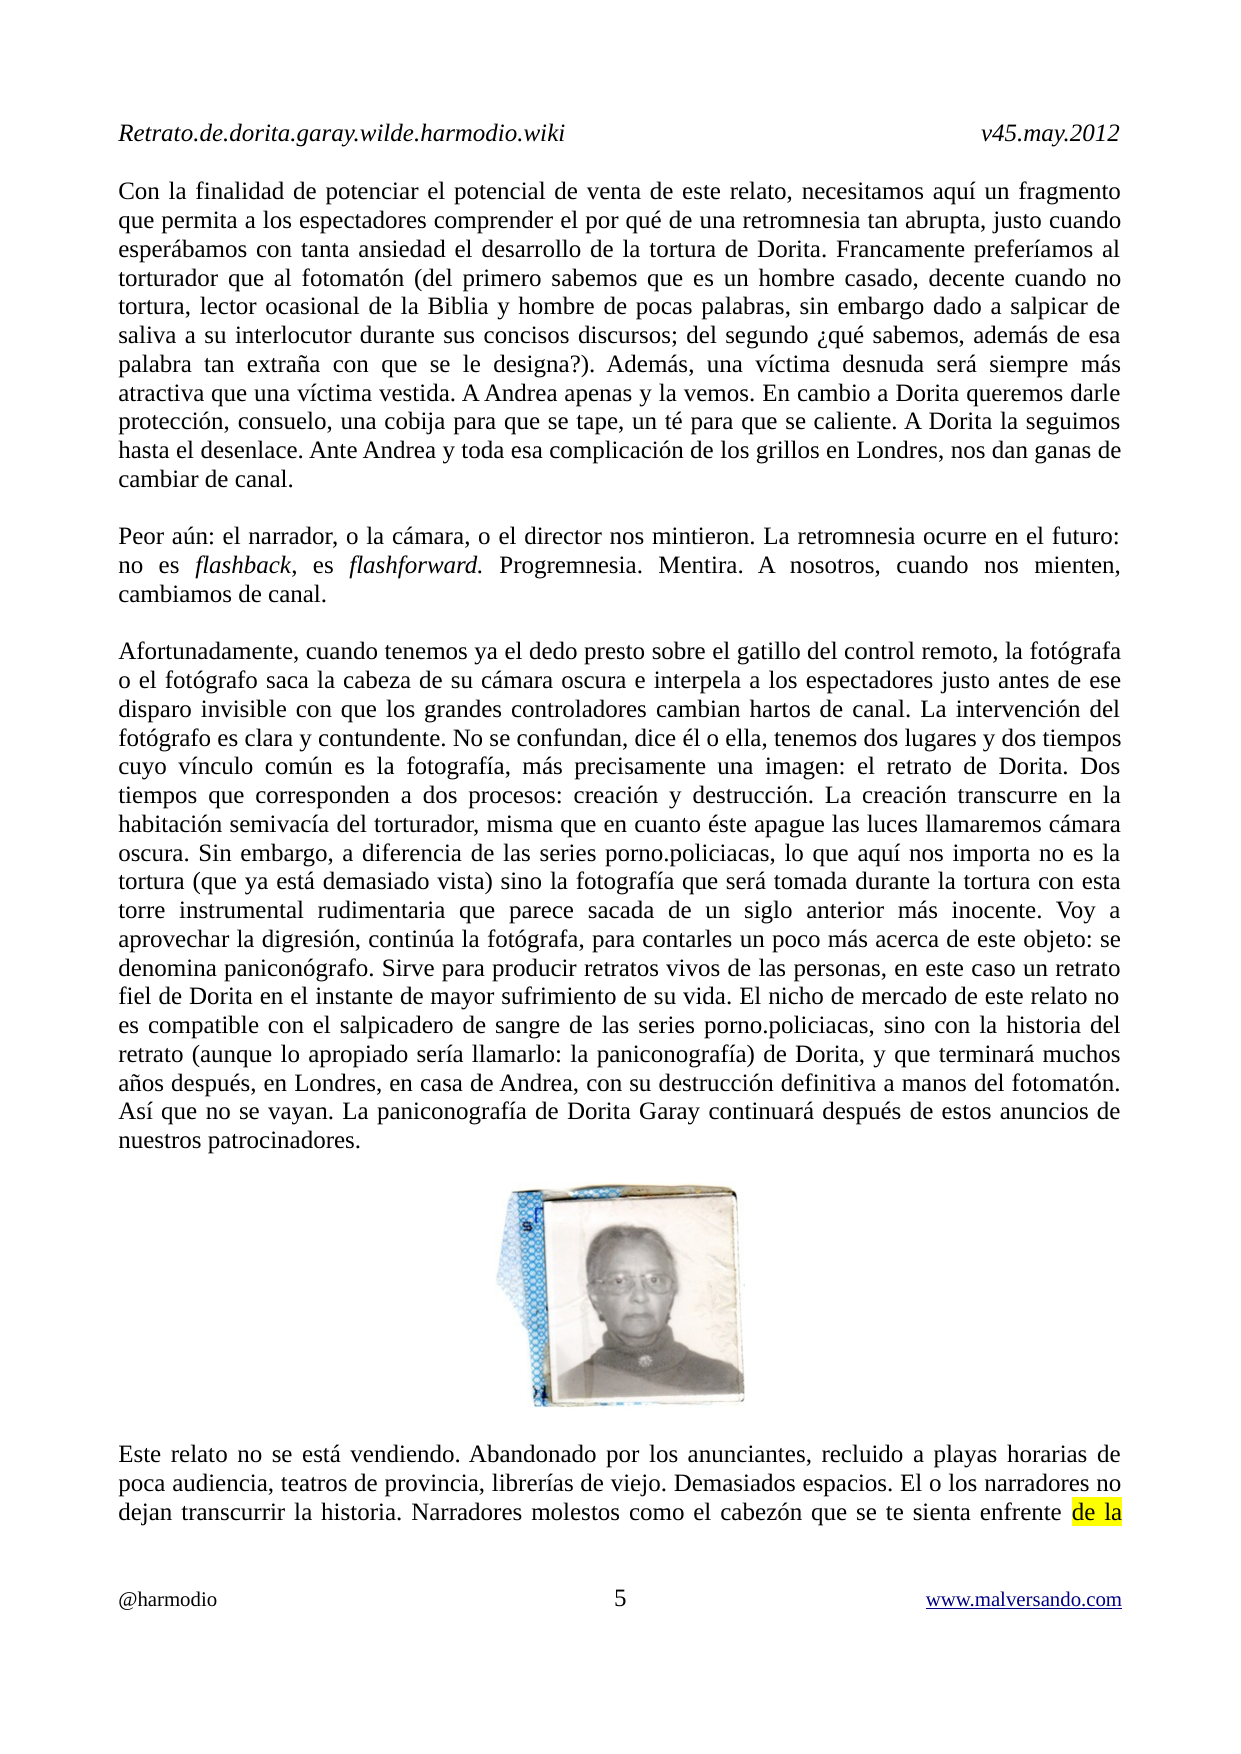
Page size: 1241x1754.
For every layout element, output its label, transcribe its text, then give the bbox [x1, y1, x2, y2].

text Peor aún: el narrador, o la cámara, o el director nos mintieron. La retromnesia ocurre en el futuro: no es flashback, es flashforward. Progremnesia. Mentira. A nosotros, cuando nos mienten, cambiamos de canal. [118, 521, 1122, 608]
text Con la finalidad de potenciar el potencial de venta de este relato, necesitamos aquí un fragmento que permita a los espectadores comprender el por qué de una retromnesia tan abrupta, justo cuando esperábamos con tanta ansiedad el desarrollo de la tortura de Dorita. Francamente preferíamos al torturador que al fotomatón (del primero sabemos que es un hombre casado, decente cuando no tortura, lector ocasional de la Biblia y hombre de pocas palabras, sin embargo dado a salpicar de saliva a su interlocutor durante sus concisos discursos; del segundo ¿qué sabemos, además de esa palabra tan extraña con que se le designa?). Además, una víctima desnuda será siempre más atractiva que una víctima vestida. A Andrea apenas y la vemos. En cambio a Dorita queremos darle protección, consuelo, una cobija para que se tape, un té para que se caliente. A Dorita la seguimos hasta el desenlace. Ante Andrea y toda esa complicación de los grillos en Londres, nos dan ganas de cambiar de canal. [118, 176, 1122, 493]
text Este relato no se está vendiendo. Abandonado por los anunciantes, recluido a playas horarias de poca audiencia, teatros de provincia, librerías de viejo. Demasiados espacios. El o los narradores no dejan transcurrir la historia. Narradores molestos como el cabezón que se te sienta enfrente de la [118, 1439, 1122, 1526]
text Afortunadamente, cuando tenemos ya el dedo presto sobre el gatillo del control remoto, la fotógrafa o el fotógrafo saca la cabeza de su cámara oscura e interpela a los espectadores justo antes de ese disparo invisible con que los grandes controladores cambian hartos de canal. La intervención del fotógrafo es clara y contundente. No se confundan, dice él o ella, tenemos dos lugares y dos tiempos cuyo vínculo común es la fotografía, más precisamente una imagen: el retrato de Dorita. Dos tiempos que corresponden a dos procesos: creación y destrucción. La creación transcurre en la habitación semivacía del torturador, misma que en cuanto éste apague las luces llamaremos cámara oscura. Sin embargo, a diferencia de las series porno.policiacas, lo que aquí nos importa no es la tortura (que ya está demasiado vista) sino la fotografía que será tomada durante la tortura con esta torre instrumental rudimentaria que parece sacada de un siglo anterior más inocente. Voy a aprovechar la digresión, continúa la fotógrafa, para contarles un poco más acerca de este objeto: se denomina paniconógrafo. Sirve para producir retratos vivos de las personas, en este caso un retrato fiel de Dorita en el instante de mayor sufrimiento de su vida. El nicho de mercado de este relato no es compatible con el salpicadero de sangre de las series porno.policiacas, sino con la historia del retrato (aunque lo apropiado sería llamarlo: la paniconografía) de Dorita, y que terminará muchos años después, en Londres, en casa de Andrea, con su destrucción definitiva a manos del fotomatón. Así que no se vayan. La paniconografía de Dorita Garay continuará después de estos anuncios de nuestros patrocinadores. [118, 636, 1122, 1154]
picture [495, 1182, 745, 1411]
